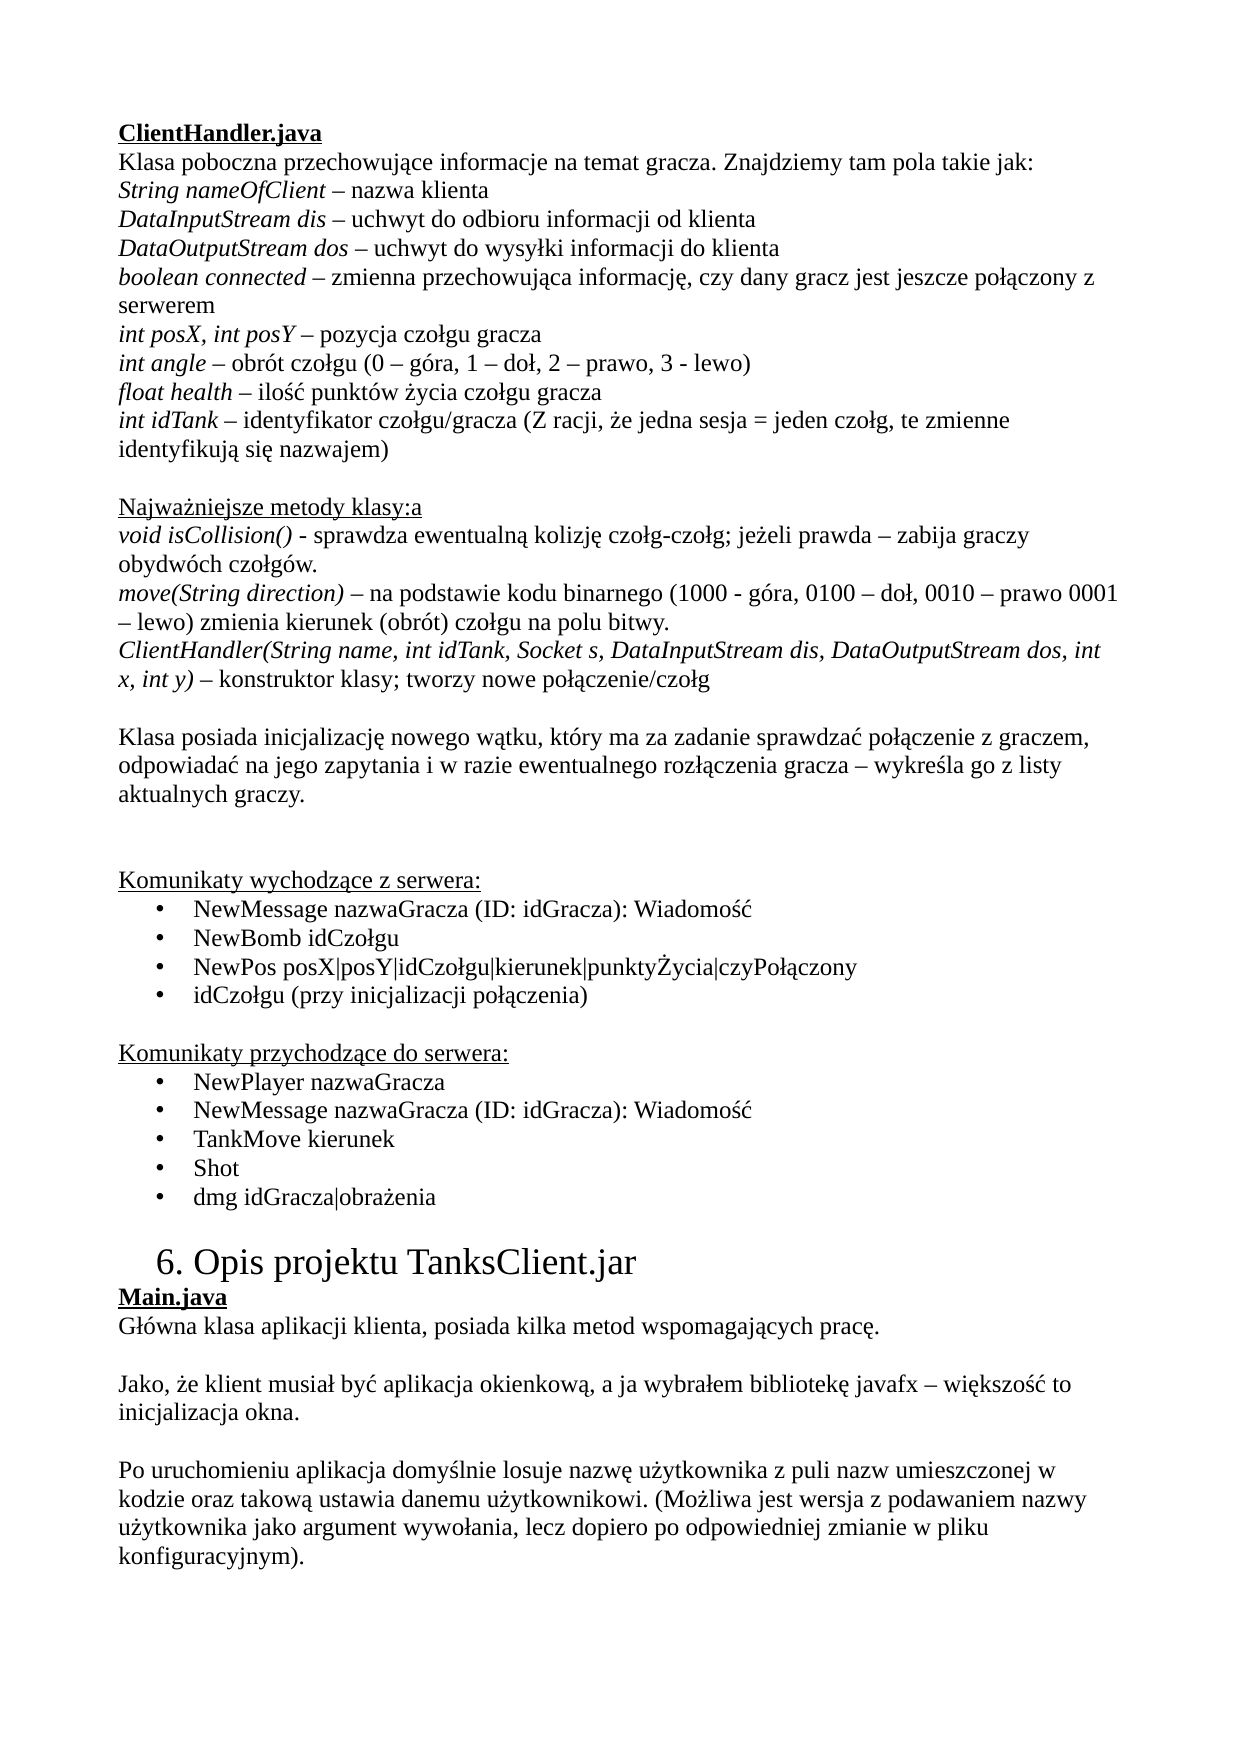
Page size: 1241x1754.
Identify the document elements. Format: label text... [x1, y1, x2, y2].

text DataOutputStream dos – uchwyt do wysyłki informacji do klienta [118, 233, 1122, 262]
list NewBomb idCzołgu [156, 923, 1122, 952]
text int idTank – identyfikator czołgu/gracza (Z racji, że jedna sesja = jeden czołg, te zmienne identyfikują się nazwajem) [118, 406, 1122, 463]
list NewMessage nazwaGracza (ID: idGracza): Wiadomość [156, 894, 1122, 923]
text String nameOfClient – nazwa klienta [118, 176, 1122, 204]
text Jako, że klient musiał być aplikacja okienkową, a ja wybrałem bibliotekę javafx – większość to inicjalizacja okna. [118, 1369, 1122, 1426]
text ClientHandler(String name, int idTank, Socket s, DataInputStream dis, DataOutputStream dos, int x, int y) – konstruktor klasy; tworzy nowe połączenie/czołg [118, 636, 1122, 693]
list Shot [156, 1153, 1122, 1182]
text Klasa poboczna przechowujące informacje na temat gracza. Znajdziemy tam pola takie jak: [118, 147, 1122, 176]
list Opis projektu TanksClient.jar [156, 1239, 1122, 1282]
text Komunikaty przychodzące do serwera: [118, 1038, 1122, 1067]
list NewMessage nazwaGracza (ID: idGracza): Wiadomość [156, 1096, 1122, 1124]
text int angle – obrót czołgu (0 – góra, 1 – doł, 2 – prawo, 3 - lewo) [118, 348, 1122, 377]
text Główna klasa aplikacji klienta, posiada kilka metod wspomagających pracę. [118, 1311, 1122, 1340]
text move(String direction) – na podstawie kodu binarnego (1000 - góra, 0100 – doł, 0010 – prawo 0001 – lewo) zmienia kierunek (obrót) czołgu na polu bitwy. [118, 578, 1122, 636]
text void isCollision() - sprawdza ewentualną kolizję czołg-czołg; jeżeli prawda – zabija graczy obydwóch czołgów. [118, 521, 1122, 578]
text Najważniejsze metody klasy:a [118, 492, 1122, 521]
text Po uruchomieniu aplikacja domyślnie losuje nazwę użytkownika z puli nazw umieszczonej w kodzie oraz takową ustawia danemu użytkownikowi. (Możliwa jest wersja z podawaniem nazwy użytkownika jako argument wywołania, lecz dopiero po odpowiedniej zmianie w pliku konfiguracyjnym). [118, 1455, 1122, 1570]
text Klasa posiada inicjalizację nowego wątku, który ma za zadanie sprawdzać połączenie z graczem, odpowiadać na jego zapytania i w razie ewentualnego rozłączenia gracza – wykreśla go z listy aktualnych graczy. [118, 722, 1122, 808]
list NewPlayer nazwaGracza [156, 1067, 1122, 1096]
text Main.java [118, 1282, 1122, 1311]
text float health – ilość punktów życia czołgu gracza [118, 377, 1122, 406]
text int posX, int posY – pozycja czołgu gracza [118, 319, 1122, 348]
list NewPos posX|posY|idCzołgu|kierunek|punktyŻycia|czyPołączony [156, 952, 1122, 981]
list TankMove kierunek [156, 1124, 1122, 1153]
text DataInputStream dis – uchwyt do odbioru informacji od klienta [118, 204, 1122, 233]
list dmg idGracza|obrażenia [156, 1182, 1122, 1211]
text ClientHandler.java [118, 118, 1122, 147]
text Komunikaty wychodzące z serwera: [118, 866, 1122, 894]
text boolean connected – zmienna przechowująca informację, czy dany gracz jest jeszcze połączony z serwerem [118, 262, 1122, 319]
list idCzołgu (przy inicjalizacji połączenia) [156, 981, 1122, 1009]
